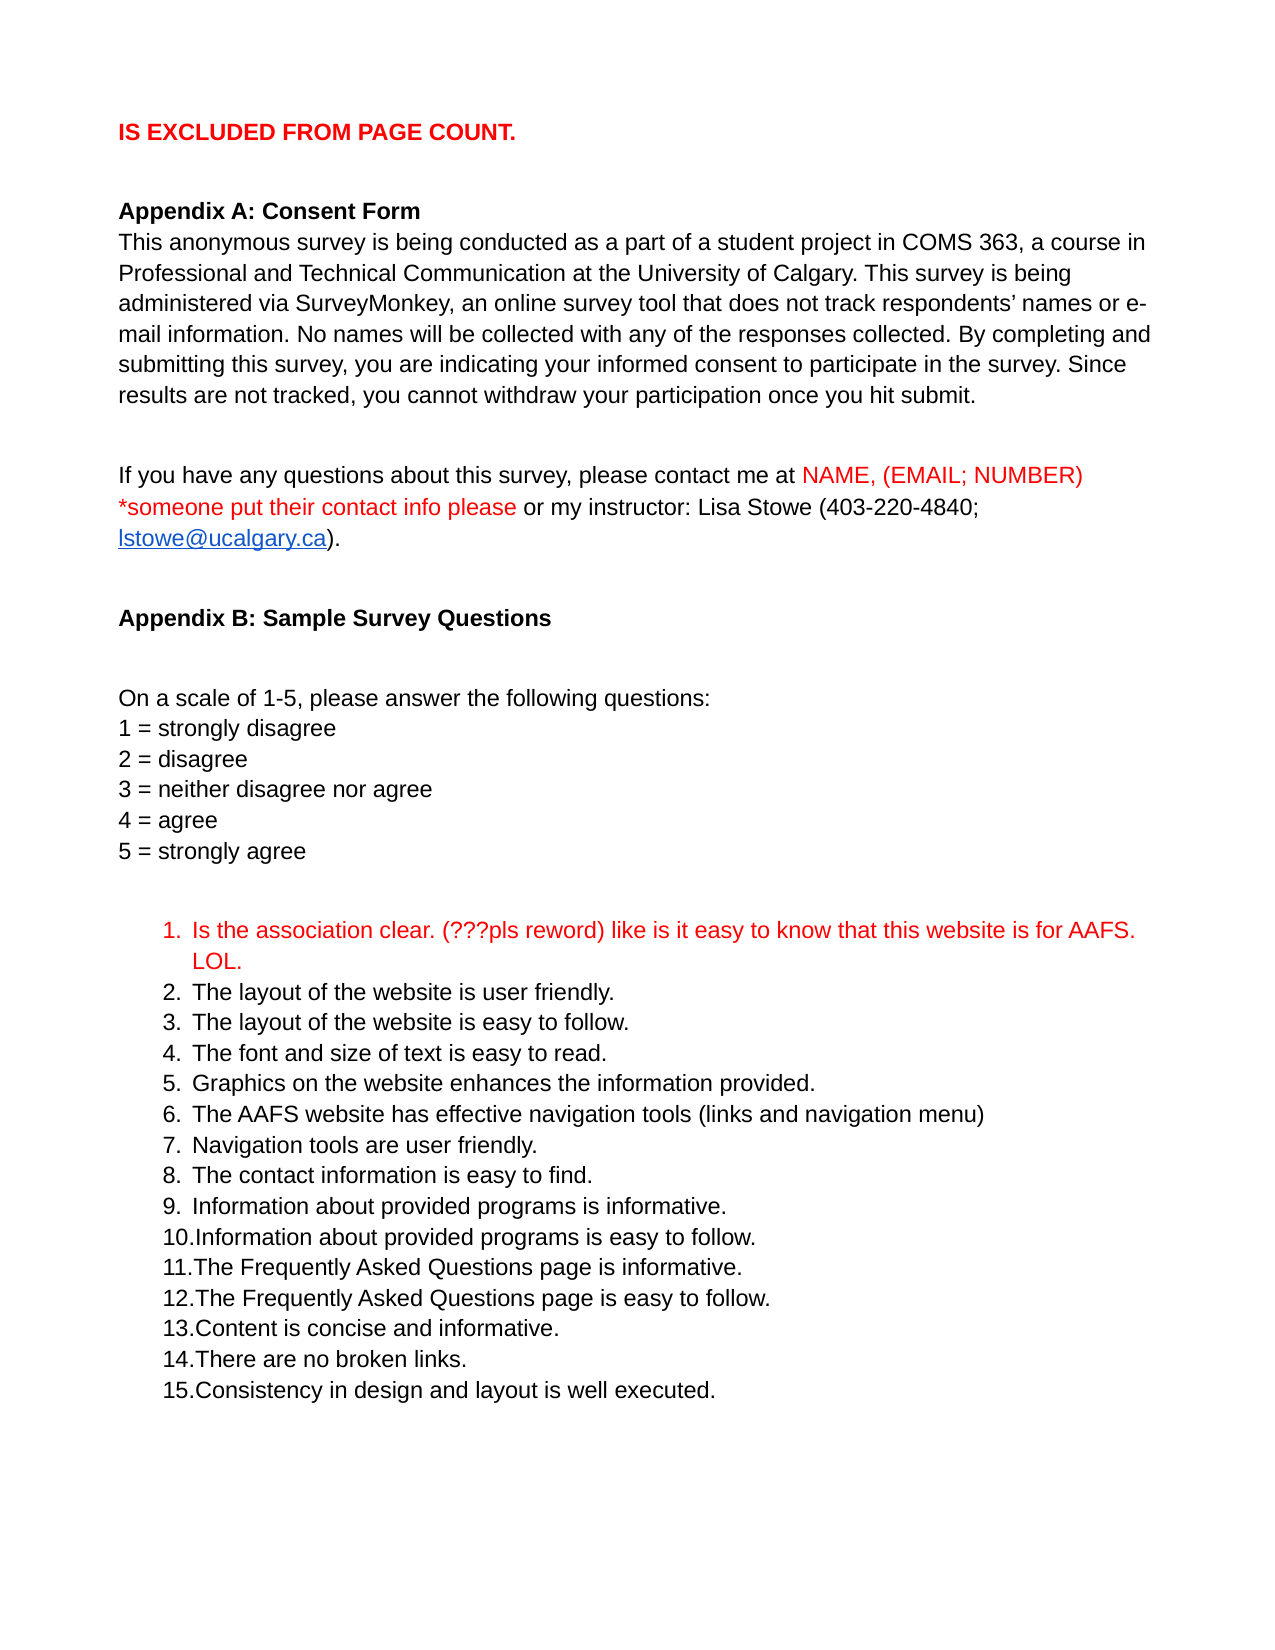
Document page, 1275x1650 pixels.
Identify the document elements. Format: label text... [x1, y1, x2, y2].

text IS EXCLUDED FROM PAGE COUNT. [118, 118, 1157, 145]
text 5 = strongly agree [118, 837, 1157, 864]
text 2 = disagree [118, 745, 1157, 772]
list The font and size of text is easy to read. [162, 1039, 1157, 1066]
list Is the association clear. (???pls reword) like is it easy to know that this website is for AAFS. LOL. [162, 917, 1157, 974]
list Navigation tools are user friendly. [162, 1131, 1157, 1158]
list The Frequently Asked Questions page is easy to follow. [162, 1284, 1157, 1311]
text Appendix A: Consent Form [118, 198, 1157, 225]
text 3 = neither disagree nor agree [118, 776, 1157, 803]
list Information about provided programs is informative. [162, 1192, 1157, 1219]
list The Frequently Asked Questions page is informative. [162, 1254, 1157, 1281]
list Information about provided programs is easy to follow. [162, 1223, 1157, 1250]
list The AAFS website has effective navigation tools (links and navigation menu) [162, 1101, 1157, 1127]
list There are no broken links. [162, 1346, 1157, 1372]
text Appendix B: Sample Survey Questions [118, 604, 1157, 631]
list Graphics on the website enhances the information provided. [162, 1070, 1157, 1097]
text This anonymous survey is being conducted as a part of a student project in COMS 363, a course in Professional and Technical Communication at the University of Calgary. This survey is being administered via SurveyMonkey, an online survey tool that does not track respondents’ names or e-mail information. No names will be collected with any of the responses collected. By completing and submitting this survey, you are indicating your informed consent to participate in the survey. Since results are not tracked, you cannot withdraw your participation once you hit submit. [118, 228, 1157, 408]
text 1 = strongly disagree [118, 714, 1157, 741]
list The layout of the website is easy to follow. [162, 1009, 1157, 1036]
text 4 = agree [118, 806, 1157, 833]
list The contact information is easy to find. [162, 1162, 1157, 1189]
text On a scale of 1-5, please answer the following questions: [118, 684, 1157, 711]
list Consistency in design and layout is well executed. [162, 1376, 1157, 1403]
list The layout of the website is user friendly. [162, 978, 1157, 1005]
text If you have any questions about this survey, please contact me at NAME, (EMAIL; NUMBER) *someone put their contact info please or my instructor: Lisa Stowe (403-220-4840; lstowe@ucalgary.ca). [118, 461, 1157, 551]
list Content is concise and informative. [162, 1315, 1157, 1342]
